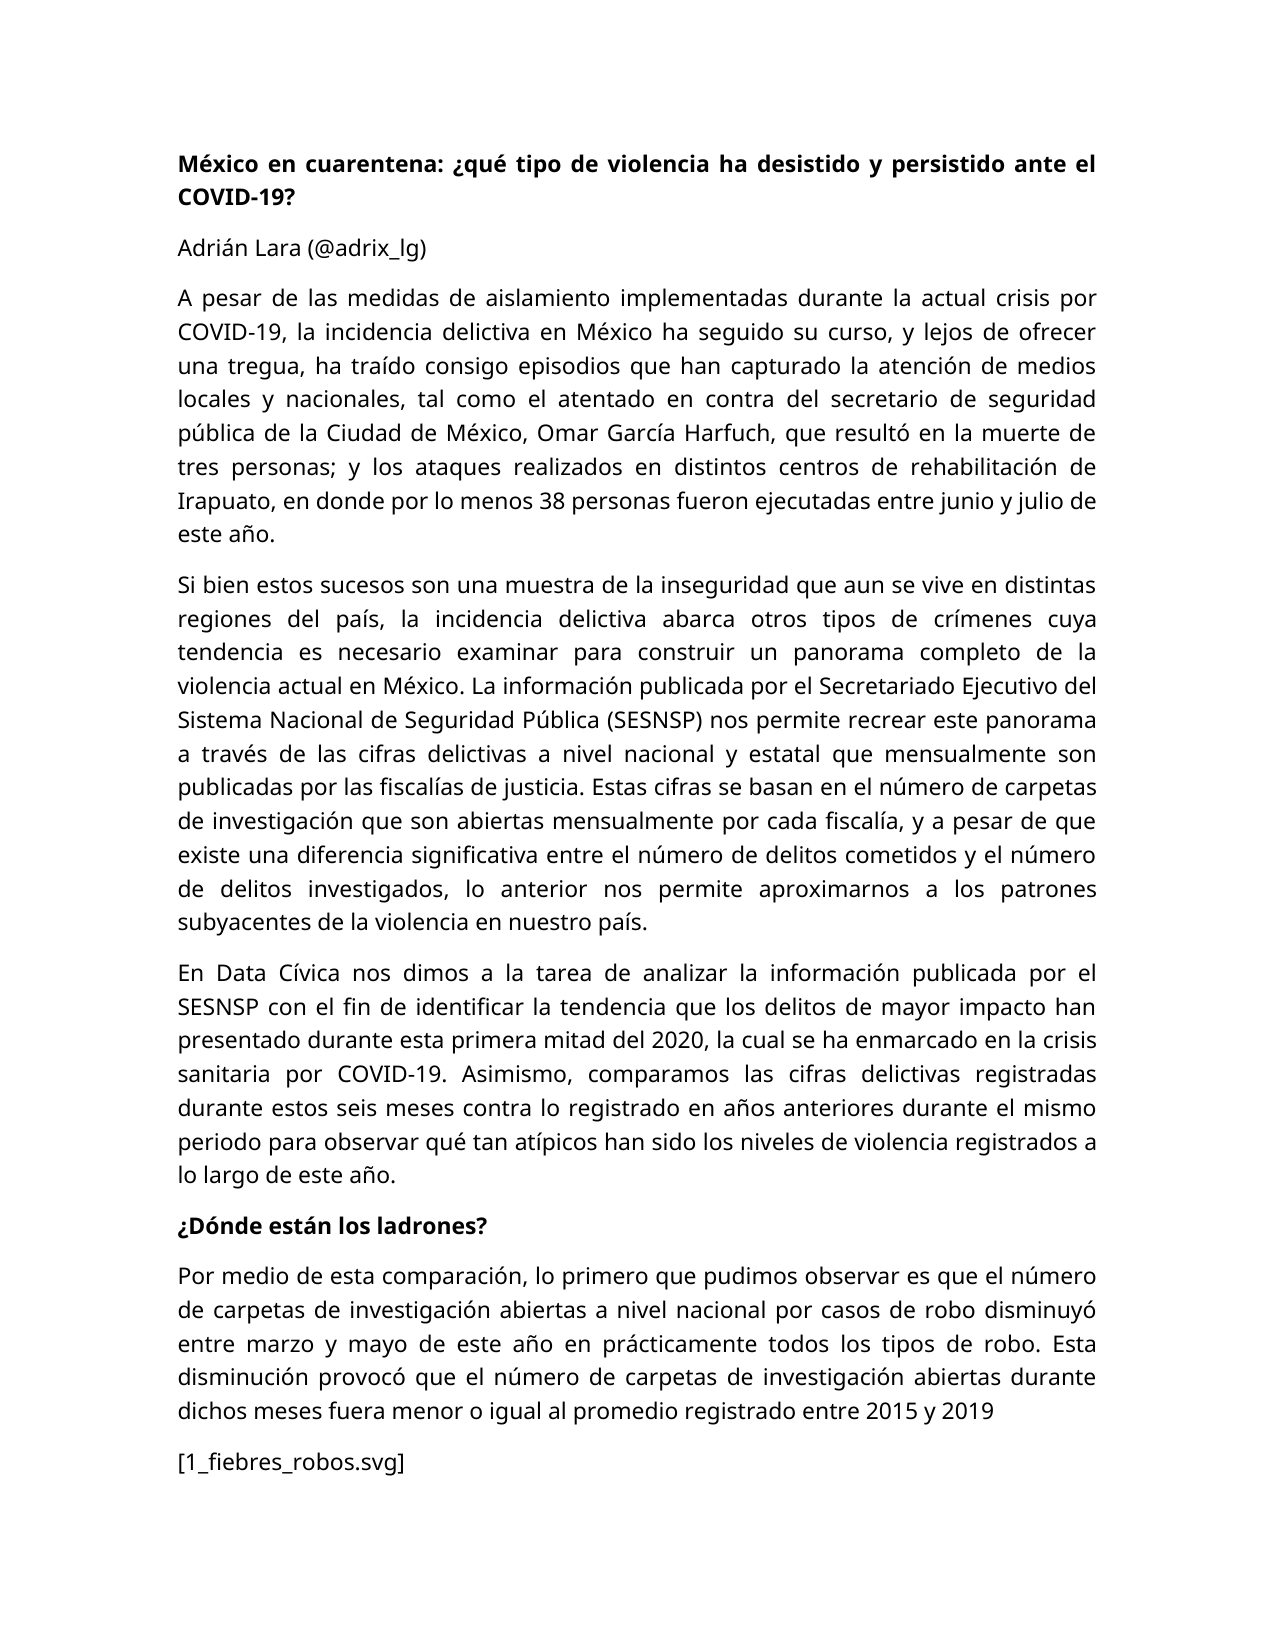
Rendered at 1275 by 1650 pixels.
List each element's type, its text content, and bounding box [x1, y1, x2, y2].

text México en cuarentena: ¿qué tipo de violencia ha desistido y persistido ante el COVID-19? [177, 148, 1098, 213]
text Por medio de esta comparación, lo primero que pudimos observar es que el número de carpetas de investigación abiertas a nivel nacional por casos de robo disminuyó entre marzo y mayo de este año en prácticamente todos los tipos de robo. Esta disminución provocó que el número de carpetas de investigación abiertas durante dichos meses fuera menor o igual al promedio registrado entre 2015 y 2019 [177, 1260, 1098, 1426]
text Si bien estos sucesos son una muestra de la inseguridad que aun se vive en distintas regiones del país, la incidencia delictiva abarca otros tipos de crímenes cuya tendencia es necesario examinar para construir un panorama completo de la violencia actual en México. La información publicada por el Secretariado Ejecutivo del Sistema Nacional de Seguridad Pública (SESNSP) nos permite recrear este panorama a través de las cifras delictivas a nivel nacional y estatal que mensualmente son publicadas por las fiscalías de justicia. Estas cifras se basan en el número de carpetas de investigación que son abiertas mensualmente por cada fiscalía, y a pesar de que existe una diferencia significativa entre el número de delitos cometidos y el número de delitos investigados, lo anterior nos permite aproximarnos a los patrones subyacentes de la violencia en nuestro país. [177, 569, 1098, 938]
text A pesar de las medidas de aislamiento implementadas durante la actual crisis por COVID-19, la incidencia delictiva en México ha seguido su curso, y lejos de ofrecer una tregua, ha traído consigo episodios que han capturado la atención de medios locales y nacionales, tal como el atentado en contra del secretario de seguridad pública de la Ciudad de México, Omar García Harfuch, que resultó en la muerte de tres personas; y los ataques realizados en distintos centros de rehabilitación de Irapuato, en donde por lo menos 38 personas fueron ejecutadas entre junio y julio de este año. [177, 282, 1098, 550]
text En Data Cívica nos dimos a la tarea de analizar la información publicada por el SESNSP con el fin de identificar la tendencia que los delitos de mayor impacto han presentado durante esta primera mitad del 2020, la cual se ha enmarcado en la crisis sanitaria por COVID-19. Asimismo, comparamos las cifras delictivas registradas durante estos seis meses contra lo registrado en años anteriores durante el mismo periodo para observar qué tan atípicos han sido los niveles de violencia registrados a lo largo de este año. [177, 957, 1098, 1191]
text [1_fiebres_robos.svg] [177, 1446, 1098, 1477]
text Adrián Lara (@adrix_lg) [177, 232, 1098, 263]
text ¿Dónde están los ladrones? [177, 1210, 1098, 1241]
